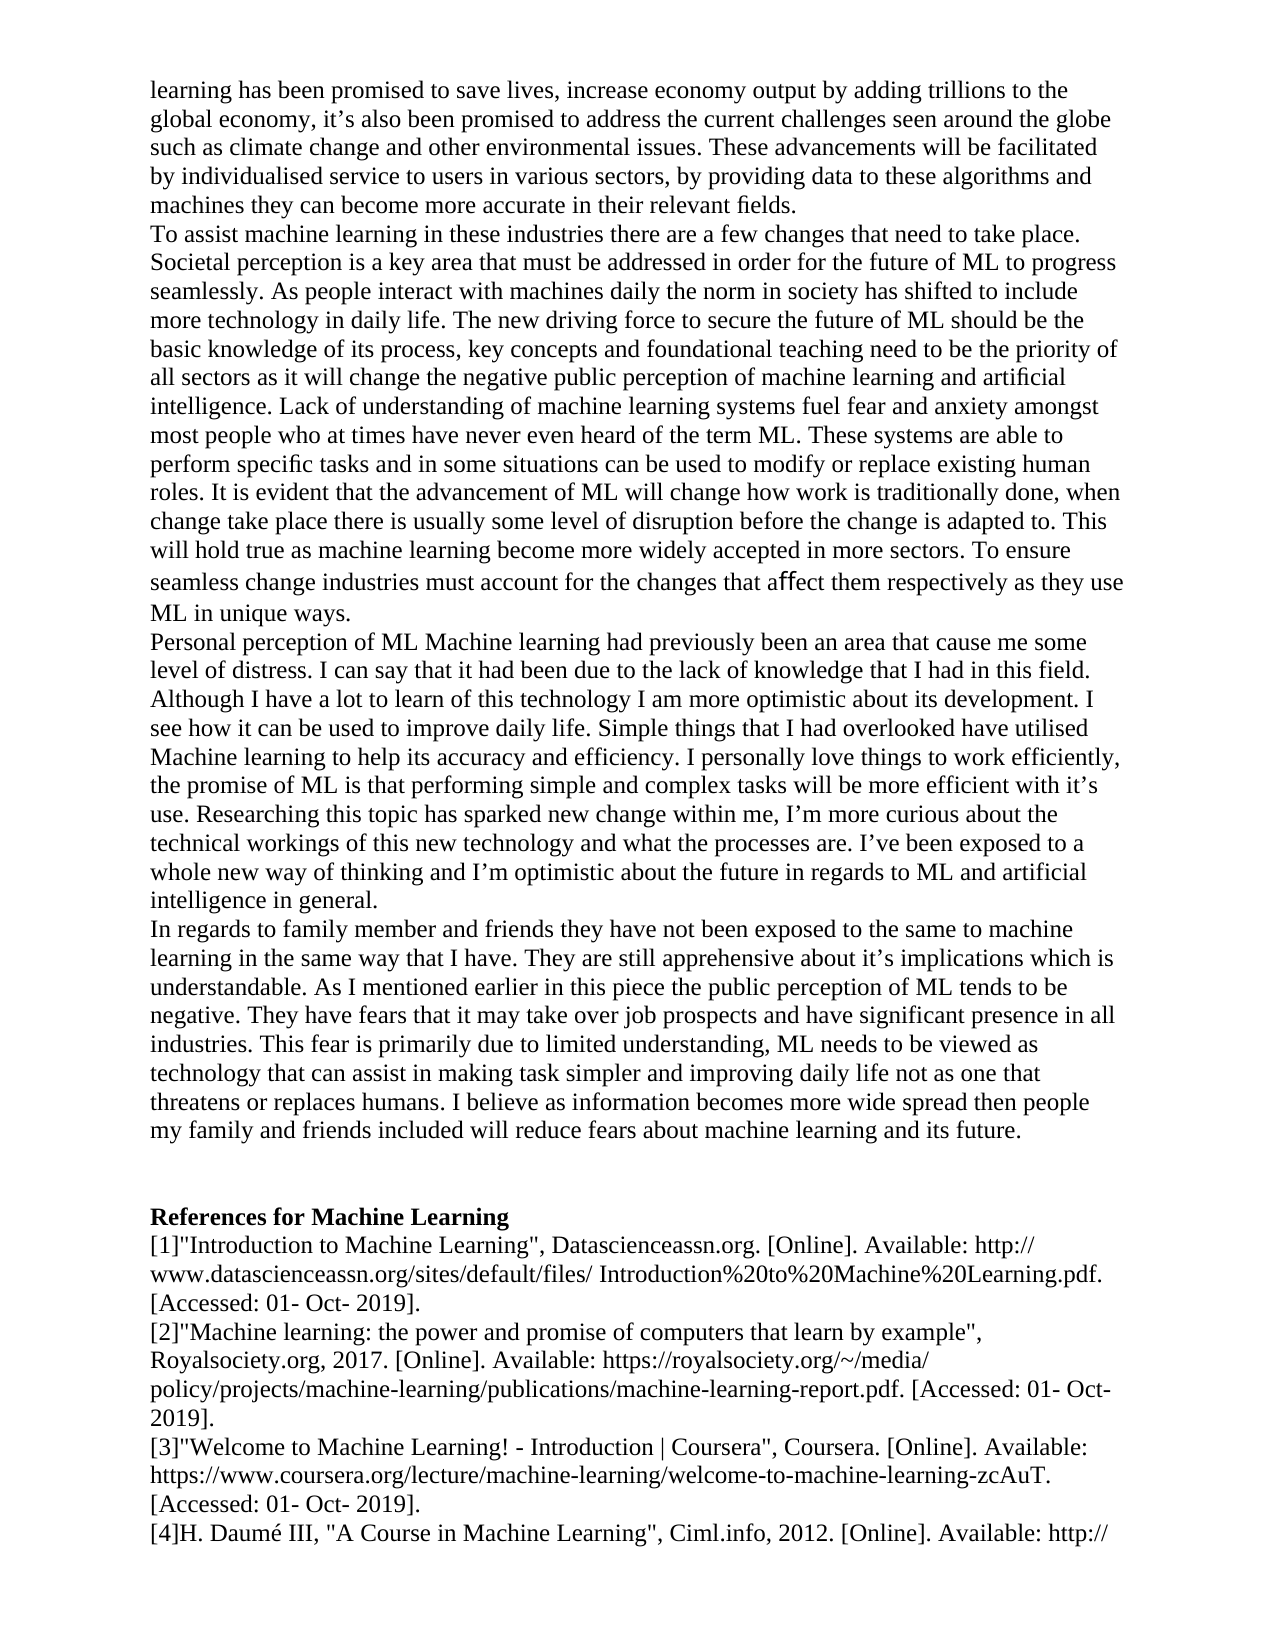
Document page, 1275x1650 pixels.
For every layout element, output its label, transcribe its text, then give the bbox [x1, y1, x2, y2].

text learning has been promised to save lives, increase economy output by adding trillions to the global economy, it’s also been promised to address the current challenges seen around the globe such as climate change and other environmental issues. These advancements will be facilitated by individualised service to users in various sectors, by providing data to these algorithms and machines they can become more accurate in their relevant ﬁelds. To assist machine learning in these industries there are a few changes that need to take place. Societal perception is a key area that must be addressed in order for the future of ML to progress seamlessly. As people interact with machines daily the norm in society has shifted to include more technology in daily life. The new driving force to secure the future of ML should be the basic knowledge of its process, key concepts and foundational teaching need to be the priority of all sectors as it will change the negative public perception of machine learning and artiﬁcial intelligence. Lack of understanding of machine learning systems fuel fear and anxiety amongst most people who at times have never even heard of the term ML. These systems are able to perform speciﬁc tasks and in some situations can be used to modify or replace existing human roles. It is evident that the advancement of ML will change how work is traditionally done, when change take place there is usually some level of disruption before the change is adapted to. This will hold true as machine learning become more widely accepted in more sectors. To ensure seamless change industries must account for the changes that aﬀect them respectively as they use ML in unique ways. Personal perception of ML Machine learning had previously been an area that cause me some level of distress. I can say that it had been due to the lack of knowledge that I had in this field. Although I have a lot to learn of this technology I am more optimistic about its development. I see how it can be used to improve daily life. Simple things that I had overlooked have utilised Machine learning to help its accuracy and efficiency. I personally love things to work efficiently, the promise of ML is that performing simple and complex tasks will be more efficient with it’s use. Researching this topic has sparked new change within me, I’m more curious about the technical workings of this new technology and what the processes are. I’ve been exposed to a whole new way of thinking and I’m optimistic about the future in regards to ML and artificial intelligence in general. In regards to family member and friends they have not been exposed to the same to machine learning in the same way that I have. They are still apprehensive about it’s implications which is understandable. As I mentioned earlier in this piece the public perception of ML tends to be negative. They have fears that it may take over job prospects and have significant presence in all industries. This fear is primarily due to limited understanding, ML needs to be viewed as technology that can assist in making task simpler and improving daily life not as one that threatens or replaces humans. I believe as information becomes more wide spread then people my family and friends included will reduce fears about machine learning and its future. [150, 75, 1125, 1173]
text [3]"Welcome to Machine Learning! - Introduction | Coursera", Coursera. [Online]. Available: https://www.coursera.org/lecture/machine-learning/welcome-to-machine-learning-zcAuT. [Accessed: 01- Oct- 2019]. [150, 1432, 1125, 1518]
text [2]"Machine learning: the power and promise of computers that learn by example", Royalsociety.org, 2017. [Online]. Available: https://royalsociety.org/~/media/ policy/projects/machine-learning/publications/machine-learning-report.pdf. [Accessed: 01- Oct- 2019]. [150, 1317, 1125, 1432]
text References for Machine Learning [150, 1202, 1125, 1230]
text [4]H. Daumé III, "A Course in Machine Learning", Ciml.info, 2012. [Online]. Available: http:// [150, 1518, 1125, 1547]
text [1]"Introduction to Machine Learning", Datascienceassn.org. [Online]. Available: http:// www.datascienceassn.org/sites/default/files/ Introduction%20to%20Machine%20Learning.pdf. [Accessed: 01- Oct- 2019]. [150, 1230, 1125, 1317]
